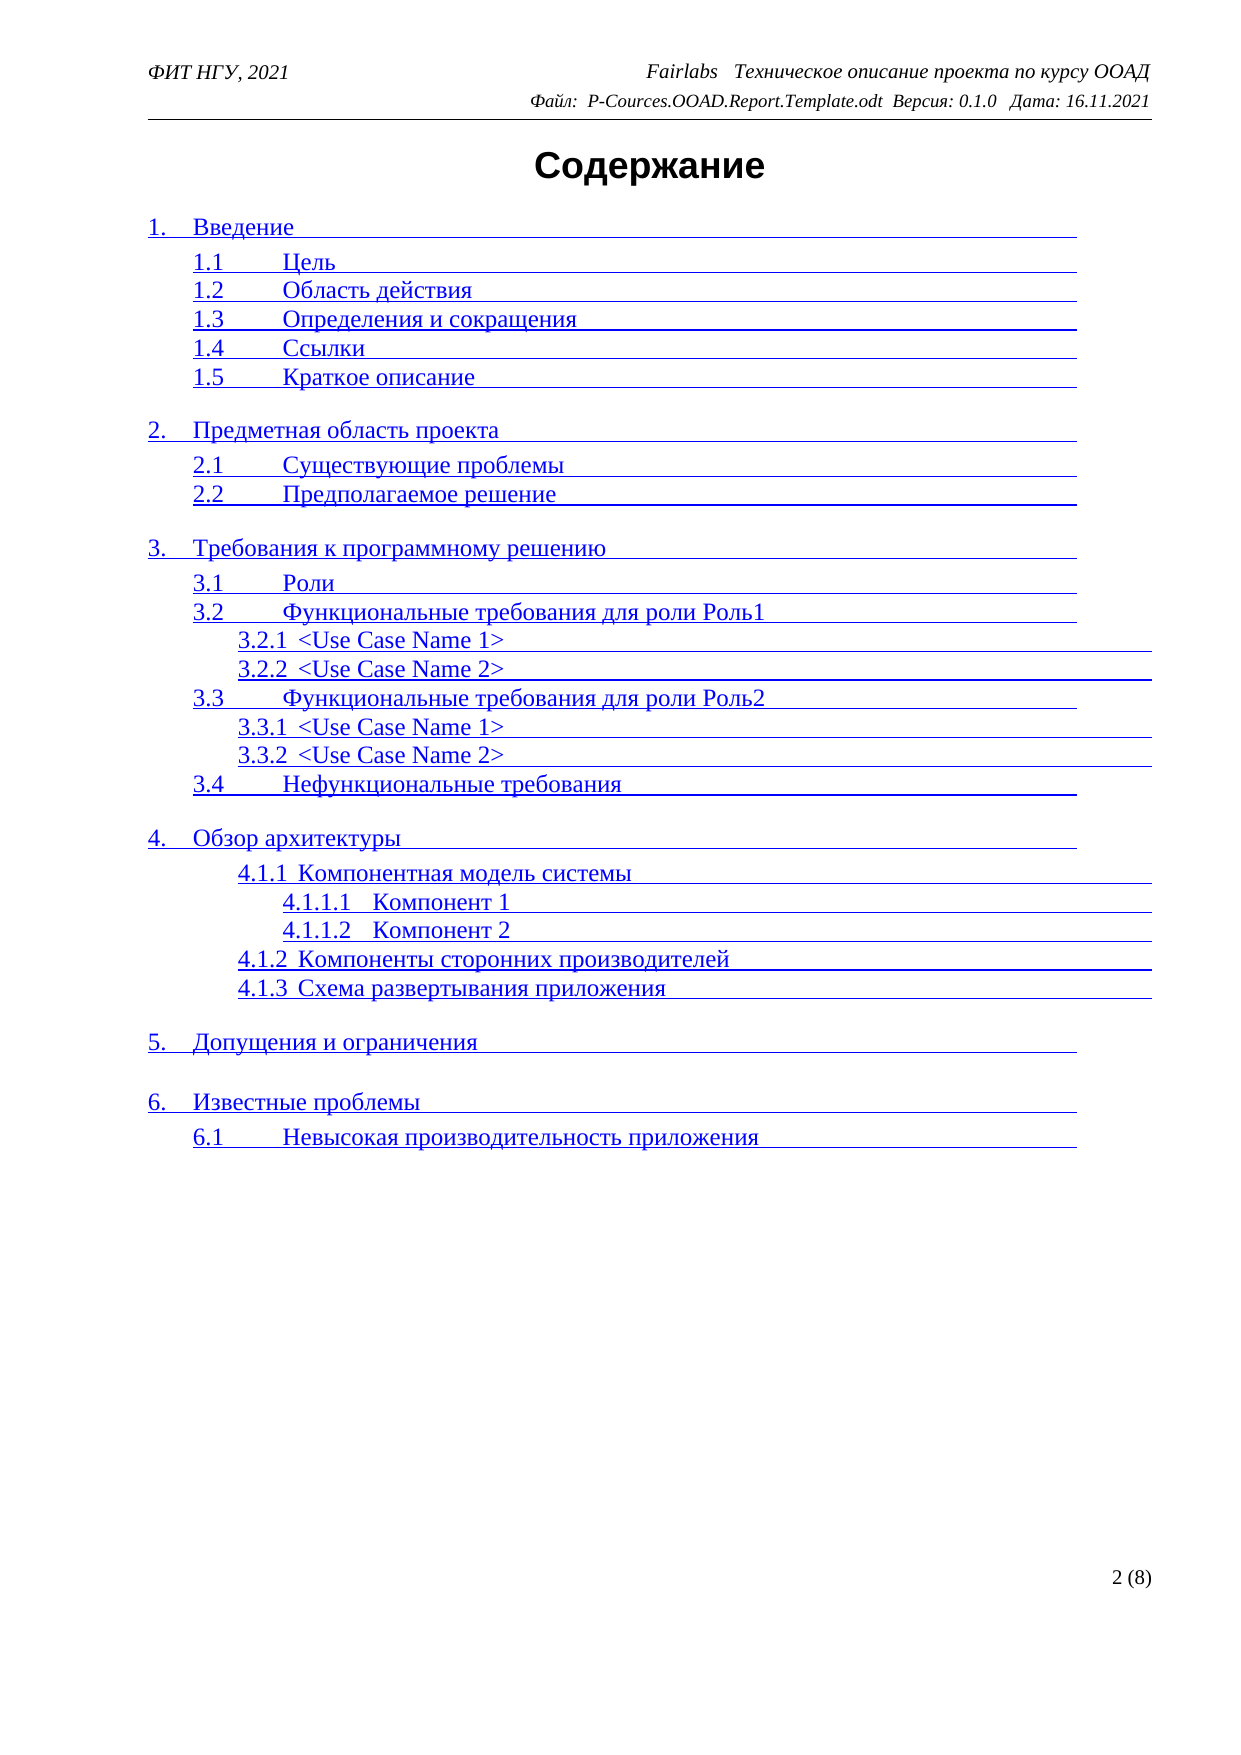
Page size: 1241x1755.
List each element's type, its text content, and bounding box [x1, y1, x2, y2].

text 2. Предметная область проекта [148, 416, 1077, 441]
text 3.4 Нефункциональные требования [193, 769, 1077, 794]
text 2.1 Существующие проблемы [193, 451, 1077, 476]
text 4.1.1.1 Компонент 1 [282, 887, 1152, 912]
text 6. Известные проблемы [148, 1087, 1077, 1112]
text 4.1.1 Компонентная модель системы [238, 858, 1152, 883]
text 4.1.2 Компоненты сторонних производителей [238, 944, 1152, 969]
text 2.2 Предполагаемое решение [193, 479, 1077, 504]
text 3.3 Функциональные требования для роли Роль2 [193, 683, 1077, 708]
text 1.3 Определения и сокращения [193, 304, 1077, 329]
text 3.2.1 <Use Case Name 1> [238, 626, 1152, 651]
text 4. Обзор архитектуры [148, 823, 1077, 848]
text 1. Введение [148, 212, 1077, 237]
text 3.3.1 <Use Case Name 1> [238, 712, 1152, 737]
text 5. Допущения и ограничения [148, 1027, 1077, 1052]
title Содержание [148, 144, 1152, 187]
text 1.1 Цель [193, 247, 1077, 272]
text 1.2 Область действия [193, 276, 1077, 301]
text 3. Требования к программному решению [148, 533, 1077, 558]
text 3.2.2 <Use Case Name 2> [238, 654, 1152, 679]
text 3.1 Роли [193, 568, 1077, 593]
text 4.1.1.2 Компонент 2 [282, 916, 1152, 941]
text 1.5 Краткое описание [193, 362, 1077, 387]
text 1.4 Ссылки [193, 333, 1077, 358]
text 3.3.2 <Use Case Name 2> [238, 741, 1152, 766]
text 3.2 Функциональные требования для роли Роль1 [193, 597, 1077, 622]
text 6.1 Невысокая производительность приложения [193, 1122, 1077, 1147]
text 4.1.3 Схема развертывания приложения [238, 973, 1152, 998]
